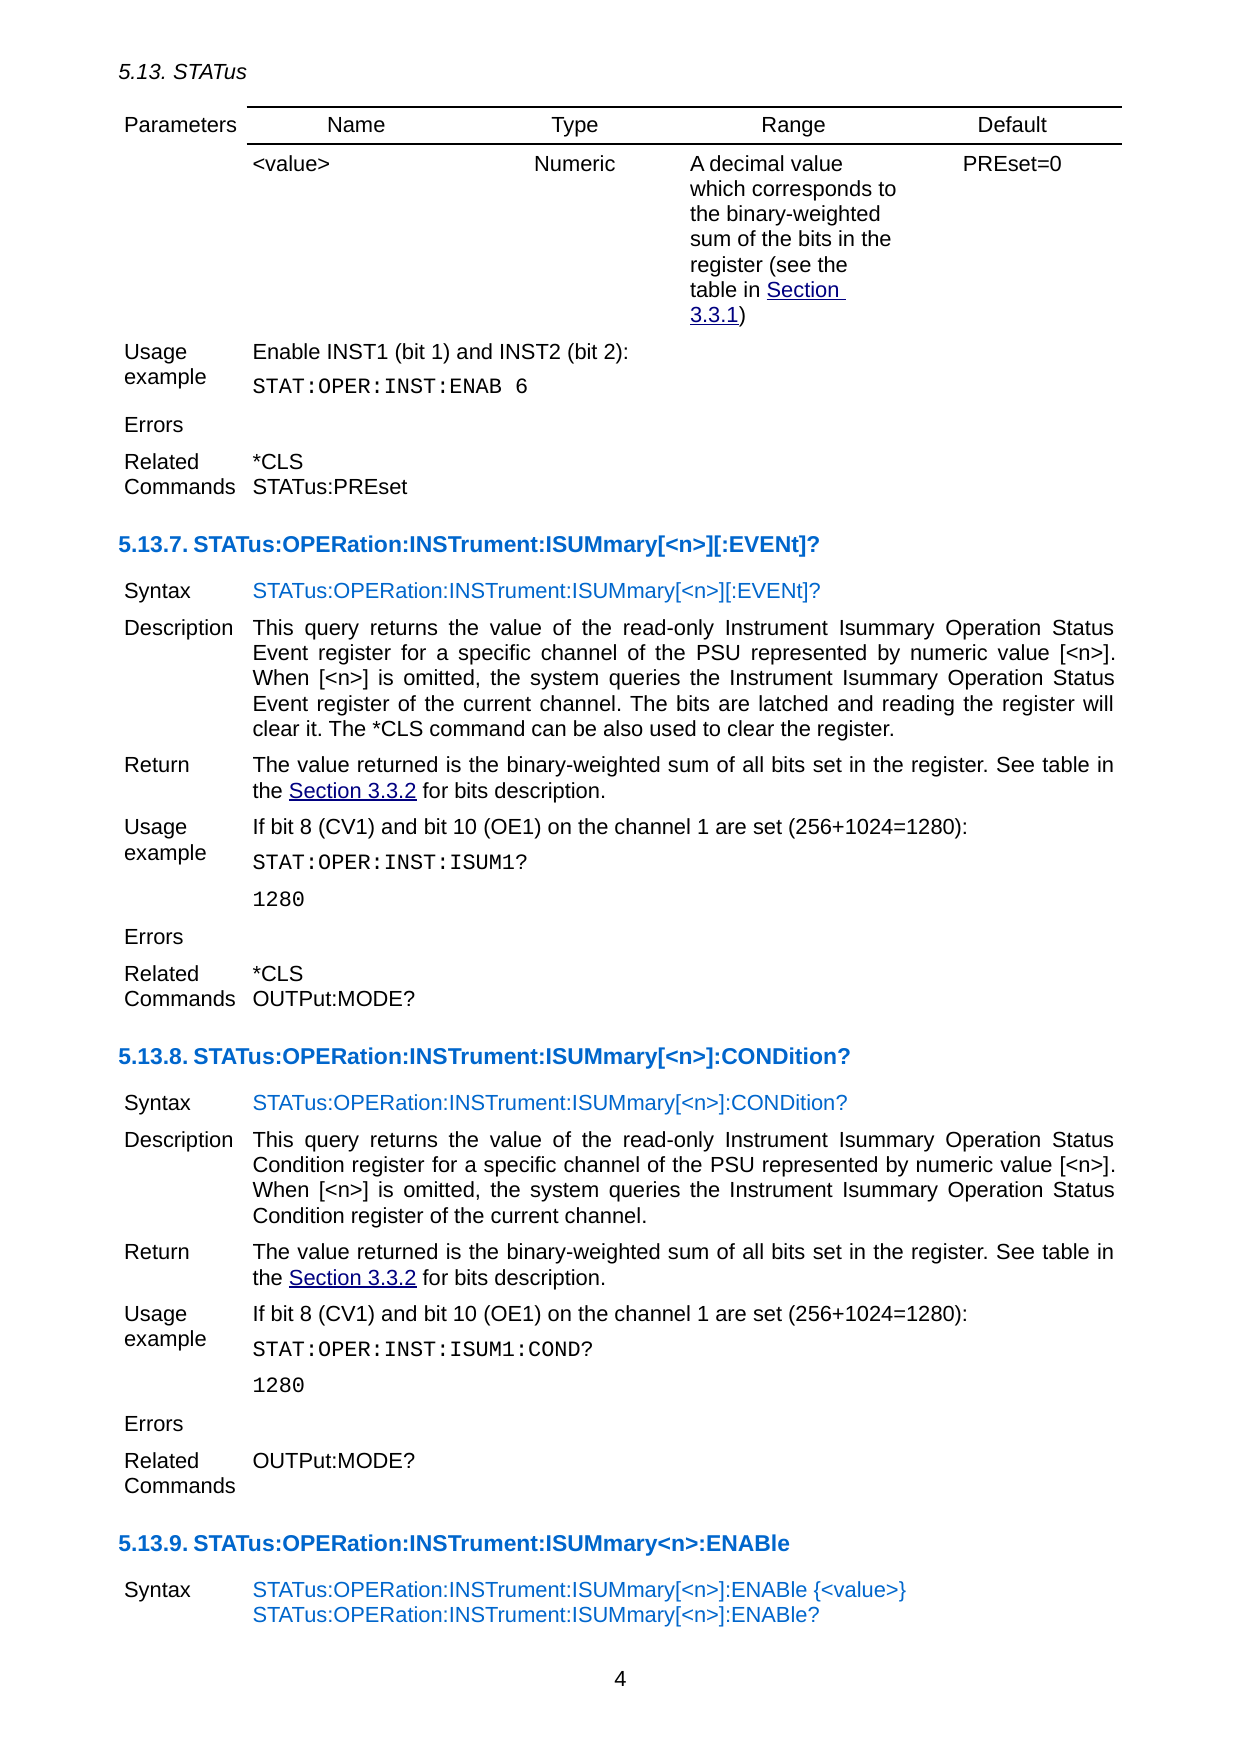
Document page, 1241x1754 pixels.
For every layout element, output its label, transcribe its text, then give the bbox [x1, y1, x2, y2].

table_cell The value returned is the binary-weighted sum of all bits set in the register. See table in the Section 3.3.2 for bits description. [247, 747, 1122, 808]
table_cell Range [684, 108, 903, 143]
table_cell Errors [118, 1405, 247, 1442]
table_cell If bit 8 (CV1) and bit 10 (OE1) on the channel 1 are set (256+1024=1280): STAT:OPER:INST:ISUM1:COND? 1280 [247, 1295, 1122, 1405]
table_cell Usage example [118, 1295, 247, 1405]
table_cell [247, 918, 1122, 955]
table_cell Description [118, 1121, 247, 1233]
table_header Syntax [118, 1571, 247, 1633]
table_cell Type [465, 108, 684, 143]
table_cell Errors [118, 406, 247, 443]
table_cell Default [903, 108, 1122, 143]
table_header STATus:OPERation:INSTrument:ISUMmary[<n>]:CONDition? [247, 1085, 1122, 1121]
table_header STATus:OPERation:INSTrument:ISUMmary[<n>][:EVENt]? [247, 573, 1122, 609]
table_cell Return [118, 1234, 247, 1295]
subtitle STATus:OPERation:INSTrument:ISUMmary[<n>]:CONDition? [118, 1043, 1122, 1070]
table_cell PREset=0 [903, 145, 1122, 333]
table_cell If bit 8 (CV1) and bit 10 (OE1) on the channel 1 are set (256+1024=1280): STAT:OPER:INST:ISUM1? 1280 [247, 809, 1122, 918]
subtitle STATus:OPERation:INSTrument:ISUMmary[<n>][:EVENt]? [118, 531, 1122, 558]
table_cell Enable INST1 (bit 1) and INST2 (bit 2): STAT:OPER:INST:ENAB 6 [247, 333, 1122, 406]
table_cell [247, 406, 1122, 443]
table_cell Numeric [465, 145, 684, 333]
table_cell Return [118, 747, 247, 808]
table_header Syntax [118, 1085, 247, 1121]
table_cell *CLS STATus:PREset [247, 443, 1122, 505]
table_cell Parameters [118, 106, 247, 333]
table_cell Related Commands [118, 955, 247, 1017]
table_header Syntax [118, 573, 247, 609]
table_cell This query returns the value of the read-only Instrument Isummary Operation Status Event register for a specific channel of the PSU represented by numeric value [<n>]. When [<n>] is omitted, the system queries the Instrument Isummary Operation Status Event register of the current channel. The bits are latched and reading the register will clear it. The *CLS command can be also used to clear the register. [247, 609, 1122, 747]
table_cell Usage example [118, 809, 247, 918]
table_cell Description [118, 609, 247, 747]
table_cell This query returns the value of the read-only Instrument Isummary Operation Status Condition register for a specific channel of the PSU represented by numeric value [<n>]. When [<n>] is omitted, the system queries the Instrument Isummary Operation Status Condition register of the current channel. [247, 1121, 1122, 1233]
table_cell The value returned is the binary-weighted sum of all bits set in the register. See table in the Section 3.3.2 for bits description. [247, 1234, 1122, 1295]
table_cell Name [247, 108, 465, 143]
subtitle STATus:OPERation:INSTrument:ISUMmary<n>:ENABle [118, 1530, 1122, 1557]
table_cell Related Commands [118, 443, 247, 505]
table_cell Usage example [118, 333, 247, 406]
table_cell <value> [247, 145, 465, 333]
table_header STATus:OPERation:INSTrument:ISUMmary[<n>]:ENABle {<value>} STATus:OPERation:INSTrument:ISUMmary[<n>]:ENABle? [247, 1571, 1122, 1633]
table_cell Related Commands [118, 1442, 247, 1504]
table_cell A decimal value which corresponds to the binary-weighted sum of the bits in the register (see the table in Section 3.3.1) [684, 145, 903, 333]
table_cell [247, 1405, 1122, 1442]
table_cell OUTPut:MODE? [247, 1442, 1122, 1504]
table_cell *CLS OUTPut:MODE? [247, 955, 1122, 1017]
table_cell Errors [118, 918, 247, 955]
